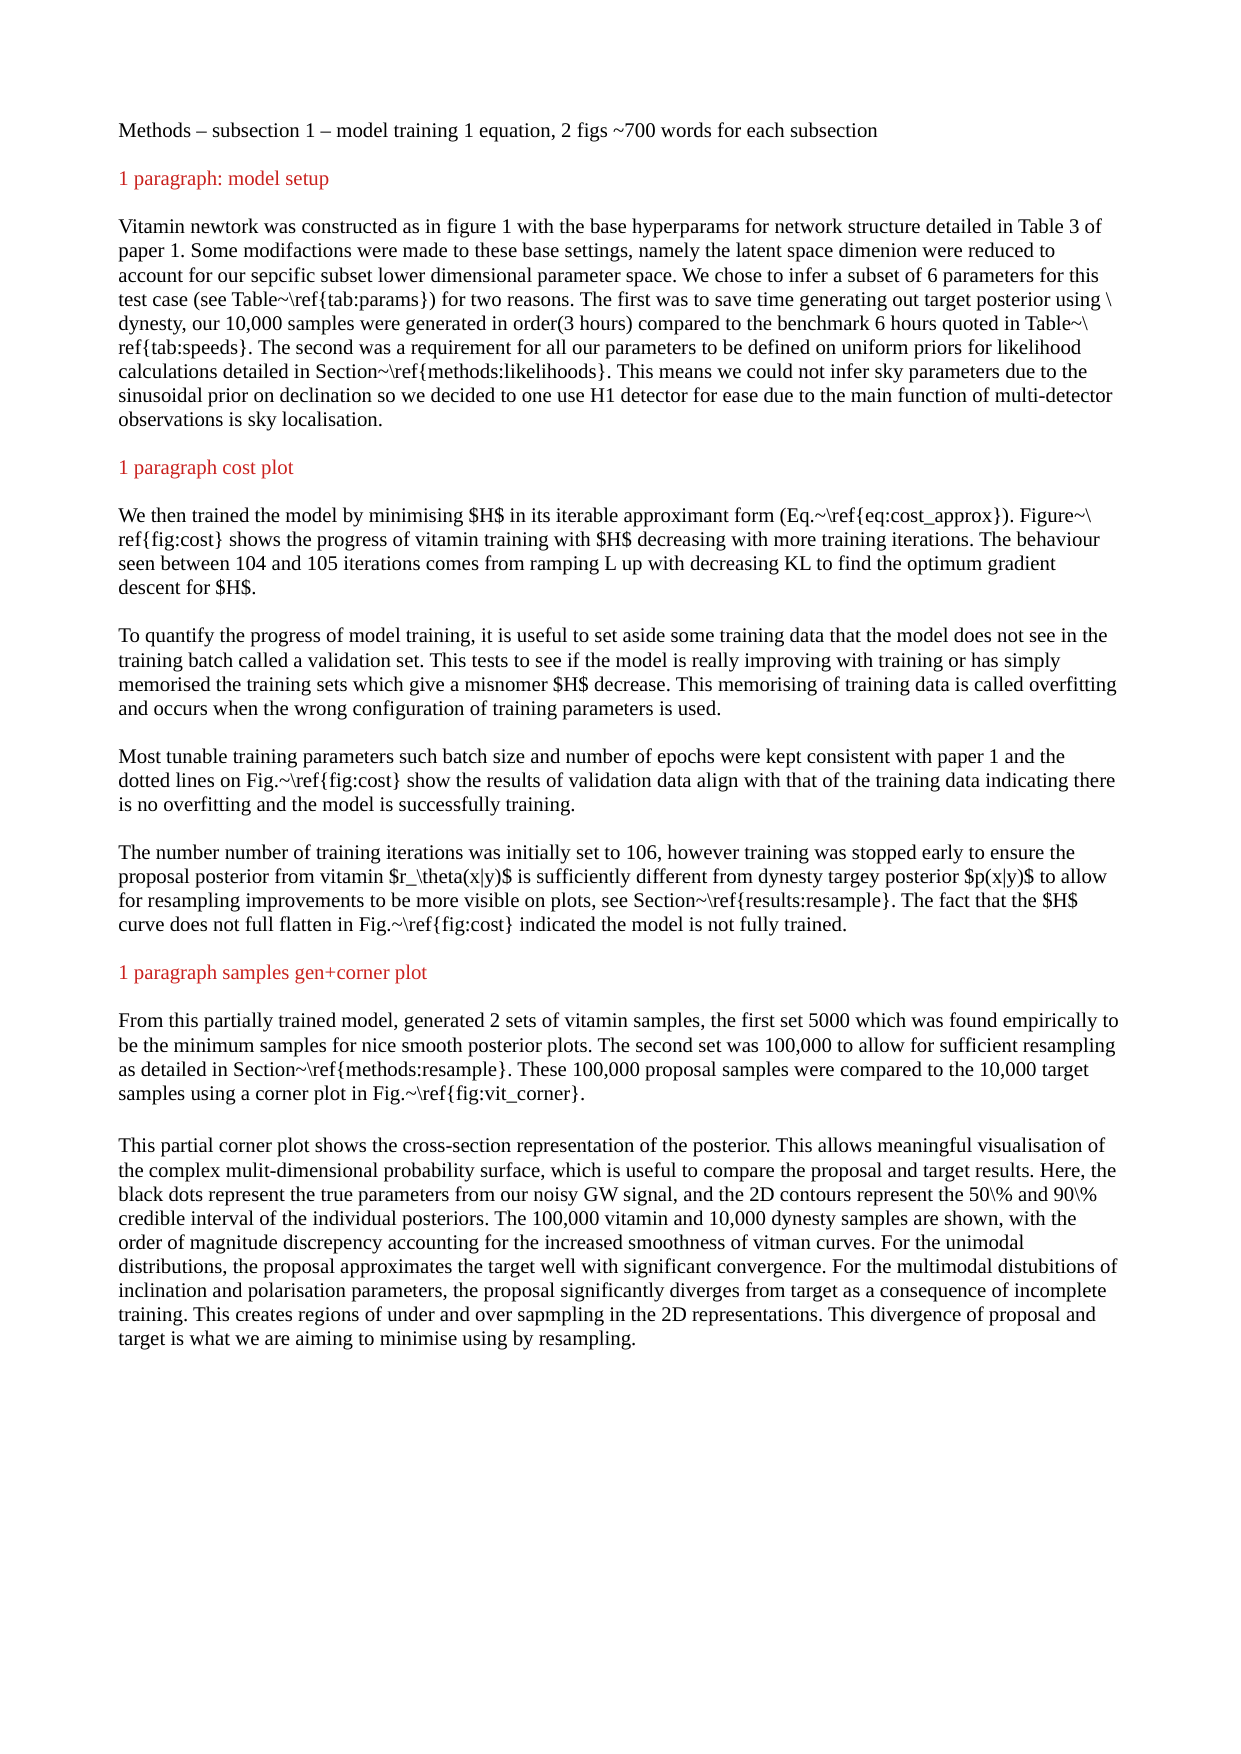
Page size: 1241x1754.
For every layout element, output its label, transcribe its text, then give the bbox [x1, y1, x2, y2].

text The number number of training iterations was initially set to 106, however training was stopped early to ensure the proposal posterior from vitamin $r_\theta(x|y)$ is sufficiently different from dynesty targey posterior $p(x|y)$ to allow for resampling improvements to be more visible on plots, see Section~\ref{results:resample}. The fact that the $H$ curve does not full flatten in Fig.~\ref{fig:cost} indicated the model is not fully trained. [118, 840, 1122, 936]
text Vitamin newtork was constructed as in figure 1 with the base hyperparams for network structure detailed in Table 3 of paper 1. Some modifactions were made to these base settings, namely the latent space dimenion were reduced to account for our sepcific subset lower dimensional parameter space. We chose to infer a subset of 6 parameters for this test case (see Table~\ref{tab:params}) for two reasons. The first was to save time generating out target posterior using \dynesty, our 10,000 samples were generated in order(3 hours) compared to the benchmark 6 hours quoted in Table~\ref{tab:speeds}. The second was a requirement for all our parameters to be defined on uniform priors for likelihood calculations detailed in Section~\ref{methods:likelihoods}. This means we could not infer sky parameters due to the sinusoidal prior on declination so we decided to one use H1 detector for ease due to the main function of multi-detector observations is sky localisation. [118, 214, 1122, 431]
text 1 paragraph: model setup [118, 166, 1122, 190]
text Most tunable training parameters such batch size and number of epochs were kept consistent with paper 1 and the dotted lines on Fig.~\ref{fig:cost} show the results of validation data align with that of the training data indicating there is no overfitting and the model is successfully training. [118, 744, 1122, 816]
text This partial corner plot shows the cross-section representation of the posterior. This allows meaningful visualisation of the complex mulit-dimensional probability surface, which is useful to compare the proposal and target results. Here, the black dots represent the true parameters from our noisy GW signal, and the 2D contours represent the 50\% and 90\% credible interval of the individual posteriors. The 100,000 vitamin and 10,000 dynesty samples are shown, with the order of magnitude discrepency accounting for the increased smoothness of vitman curves. For the unimodal distributions, the proposal approximates the target well with significant convergence. For the multimodal distubitions of inclination and polarisation parameters, the proposal significantly diverges from target as a consequence of incomplete training. This creates regions of under and over sapmpling in the 2D representations. This divergence of proposal and target is what we are aiming to minimise using by resampling. [118, 1133, 1122, 1350]
text We then trained the model by minimising $H$ in its iterable approximant form (Eq.~\ref{eq:cost_approx}). Figure~\ref{fig:cost} shows the progress of vitamin training with $H$ decreasing with more training iterations. The behaviour seen between 104 and 105 iterations comes from ramping L up with decreasing KL to find the optimum gradient descent for $H$. [118, 503, 1122, 599]
text 1 paragraph cost plot [118, 455, 1122, 479]
text Methods – subsection 1 – model training 1 equation, 2 figs ~700 words for each subsection [118, 118, 1122, 142]
text 1 paragraph samples gen+corner plot [118, 960, 1122, 984]
text To quantify the progress of model training, it is useful to set aside some training data that the model does not see in the training batch called a validation set. This tests to see if the model is really improving with training or has simply memorised the training sets which give a misnomer $H$ decrease. This memorising of training data is called overfitting and occurs when the wrong configuration of training parameters is used. [118, 623, 1122, 720]
text From this partially trained model, generated 2 sets of vitamin samples, the first set 5000 which was found empirically to be the minimum samples for nice smooth posterior plots. The second set was 100,000 to allow for sufficient resampling as detailed in Section~\ref{methods:resample}. These 100,000 proposal samples were compared to the 10,000 target samples using a corner plot in Fig.~\ref{fig:vit_corner}. [118, 1008, 1122, 1105]
